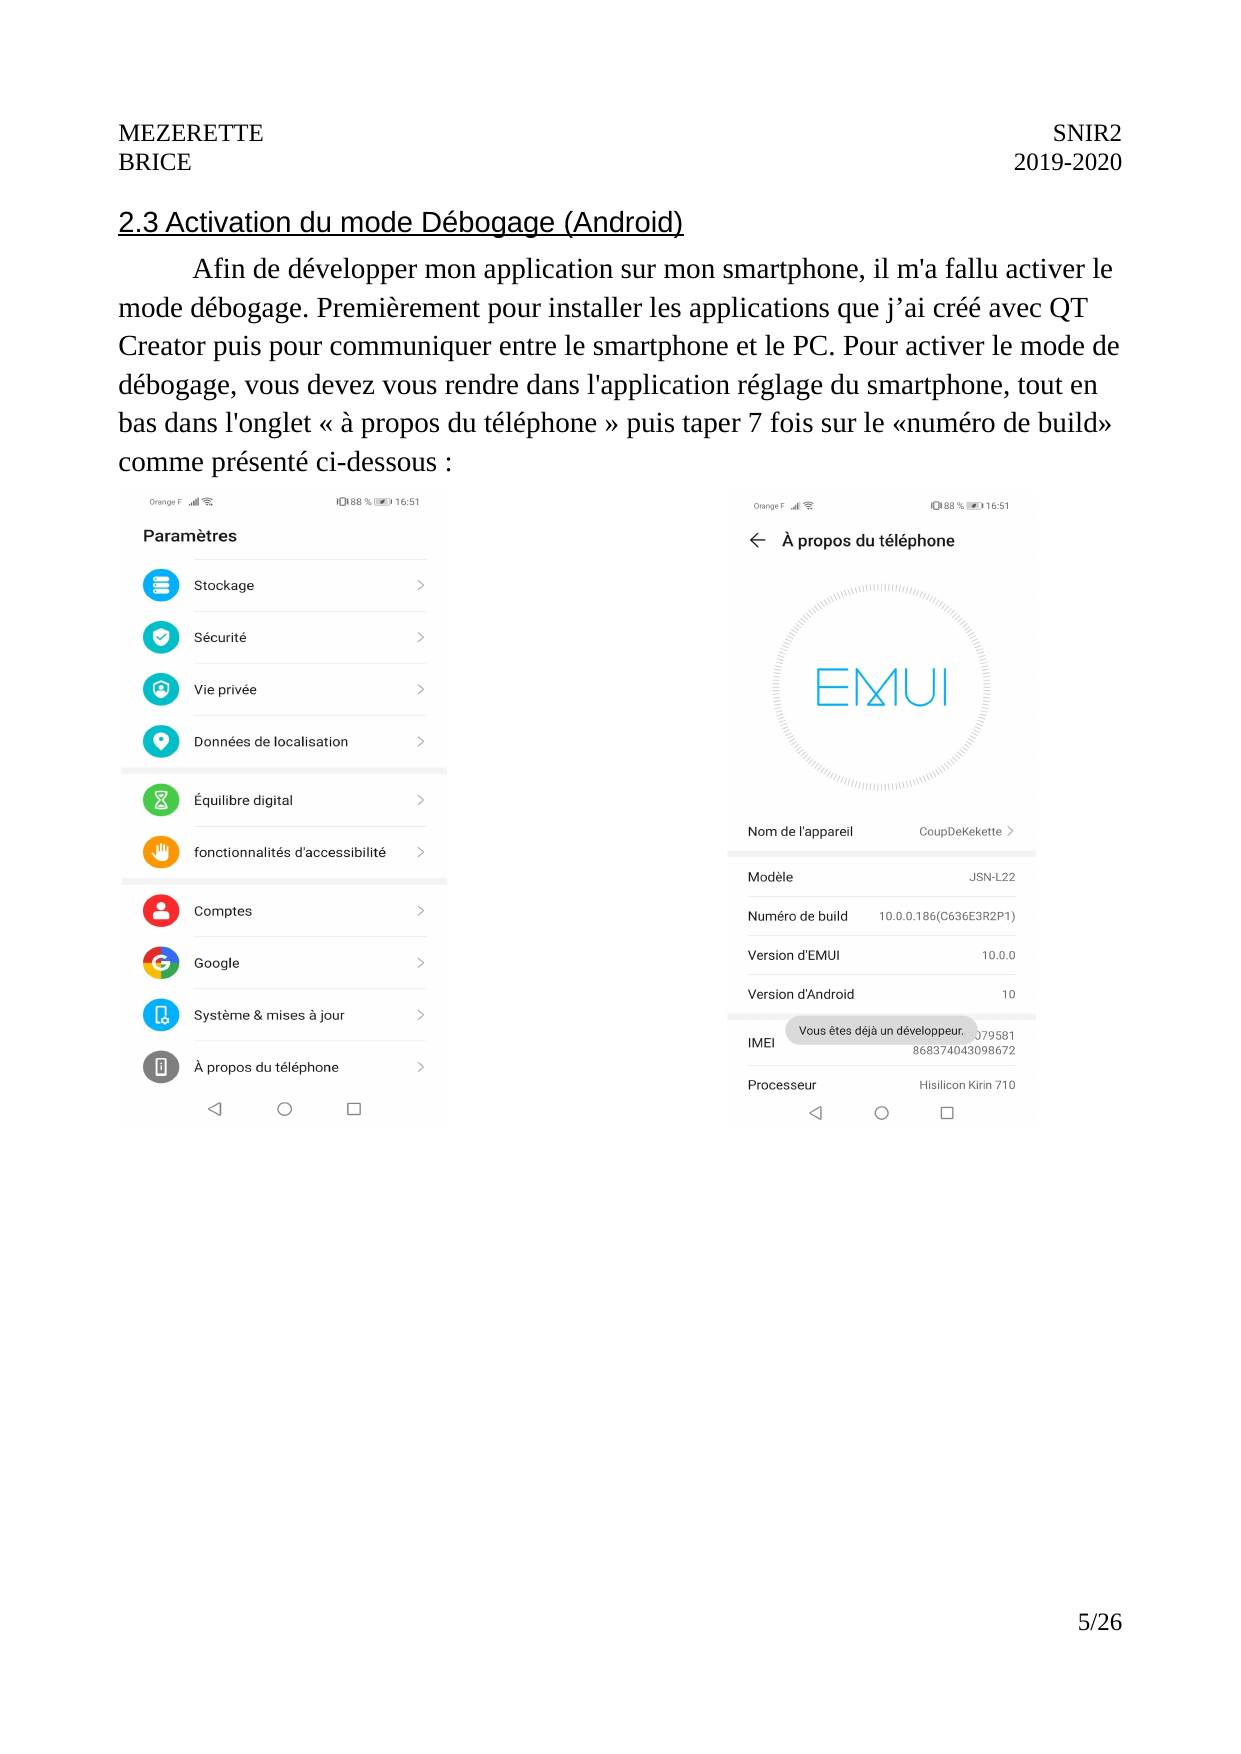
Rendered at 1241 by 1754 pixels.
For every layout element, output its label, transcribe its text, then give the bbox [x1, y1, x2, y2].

picture [727, 494, 1036, 1129]
text Afin de développer mon application sur mon smartphone, il m'a fallu activer le mode débogage. Premièrement pour installer les applications que j’ai créé avec QT Creator puis pour communiquer entre le smartphone et le PC. Pour activer le mode de débogage, vous devez vous rendre dans l'application réglage du smartphone, tout en bas dans l'onglet « à propos du téléphone » puis taper 7 fois sur le «numéro de build» comme présenté ci-dessous : [118, 251, 1122, 477]
subtitle 2.3 Activation du mode Débogage (Android) [118, 205, 1122, 239]
picture [121, 490, 448, 1125]
